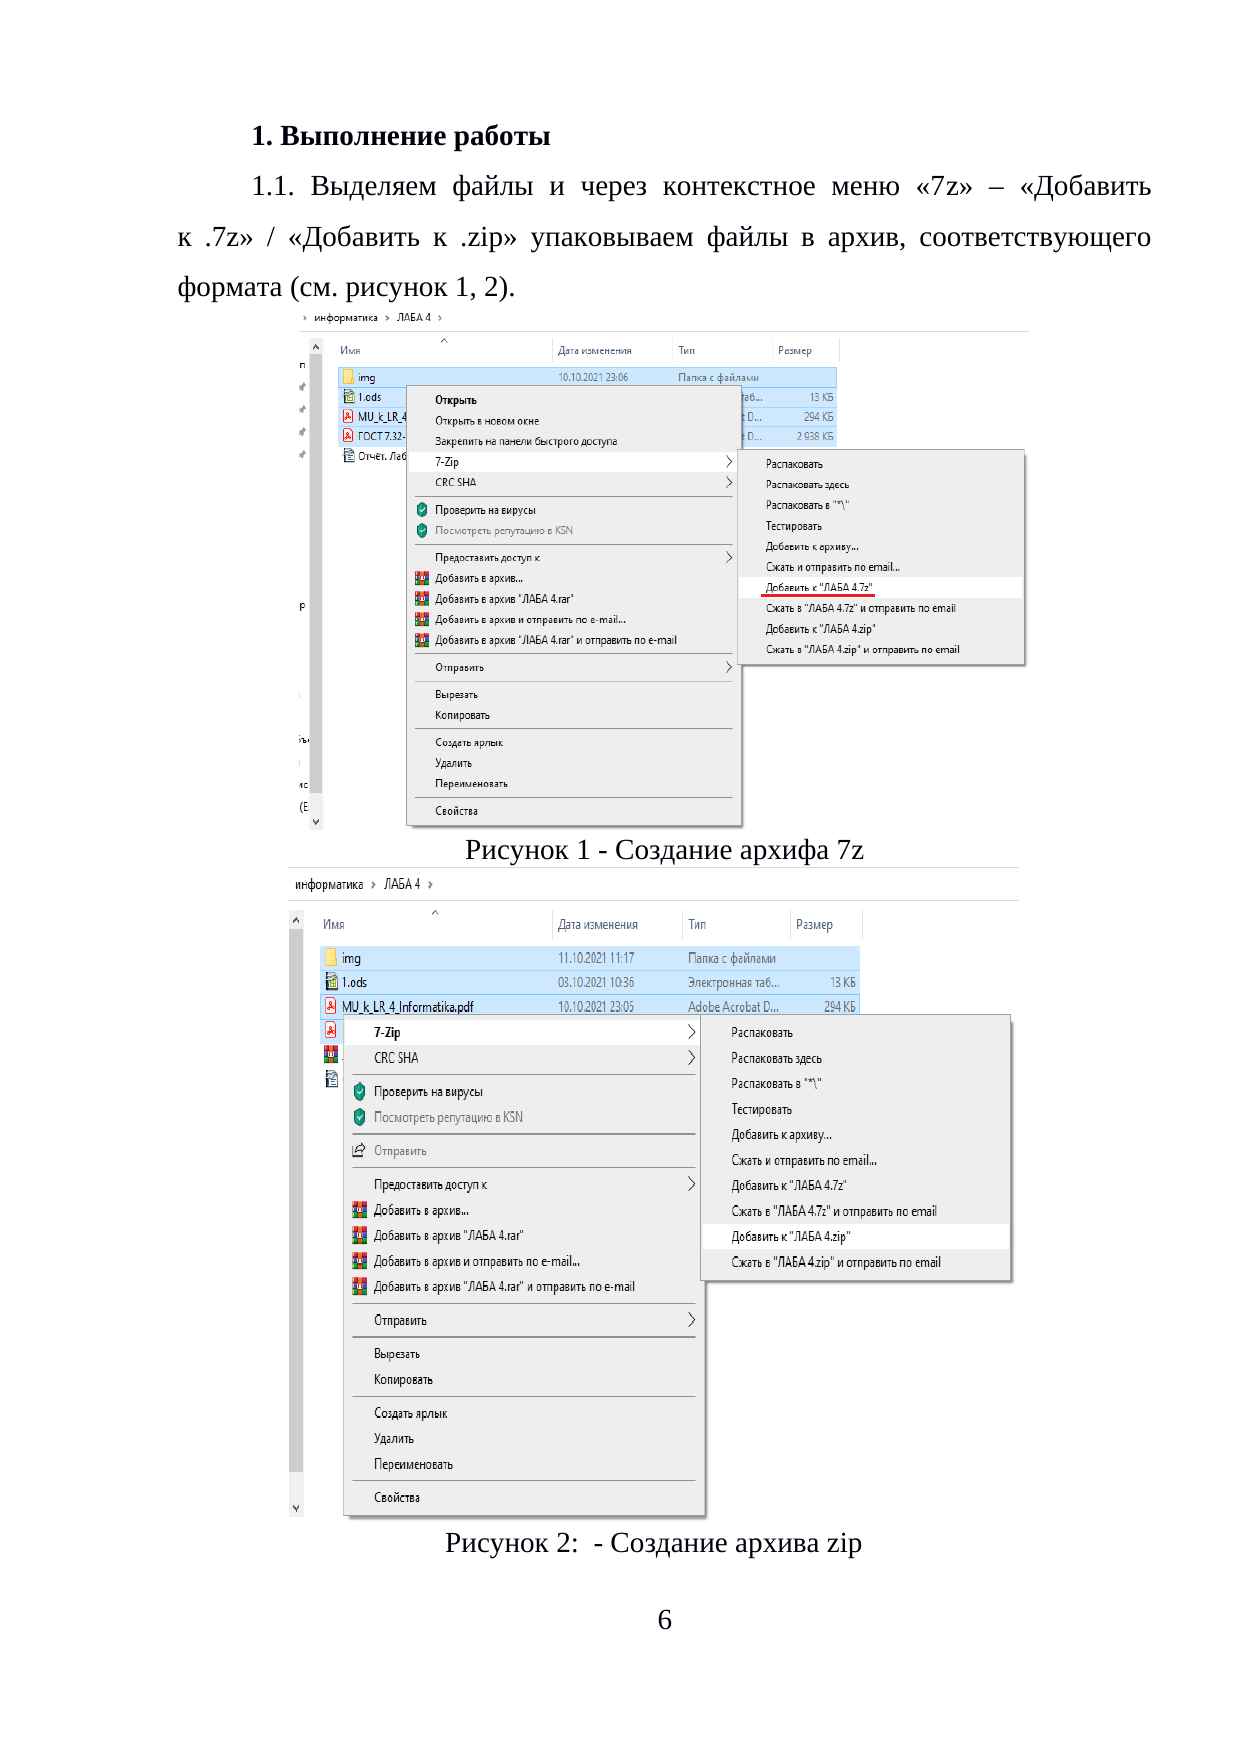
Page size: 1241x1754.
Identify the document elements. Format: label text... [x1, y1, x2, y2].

text Рисунок 1 - Создание архифа 7z [296, 305, 1032, 865]
text 1.1. Выделяем файлы и через контекстное меню «7z» – «Добавить к .7z» / «Добавить к .zip» упаковываем файлы в архив, соответствующего формата (см. рисунок 1, 2). [177, 168, 1152, 303]
text Рисунок 2: - Создание архива zip [285, 867, 1022, 1559]
subtitle 1. Выполнение работы [177, 118, 1152, 152]
picture [288, 866, 1019, 1526]
picture [299, 305, 1030, 832]
